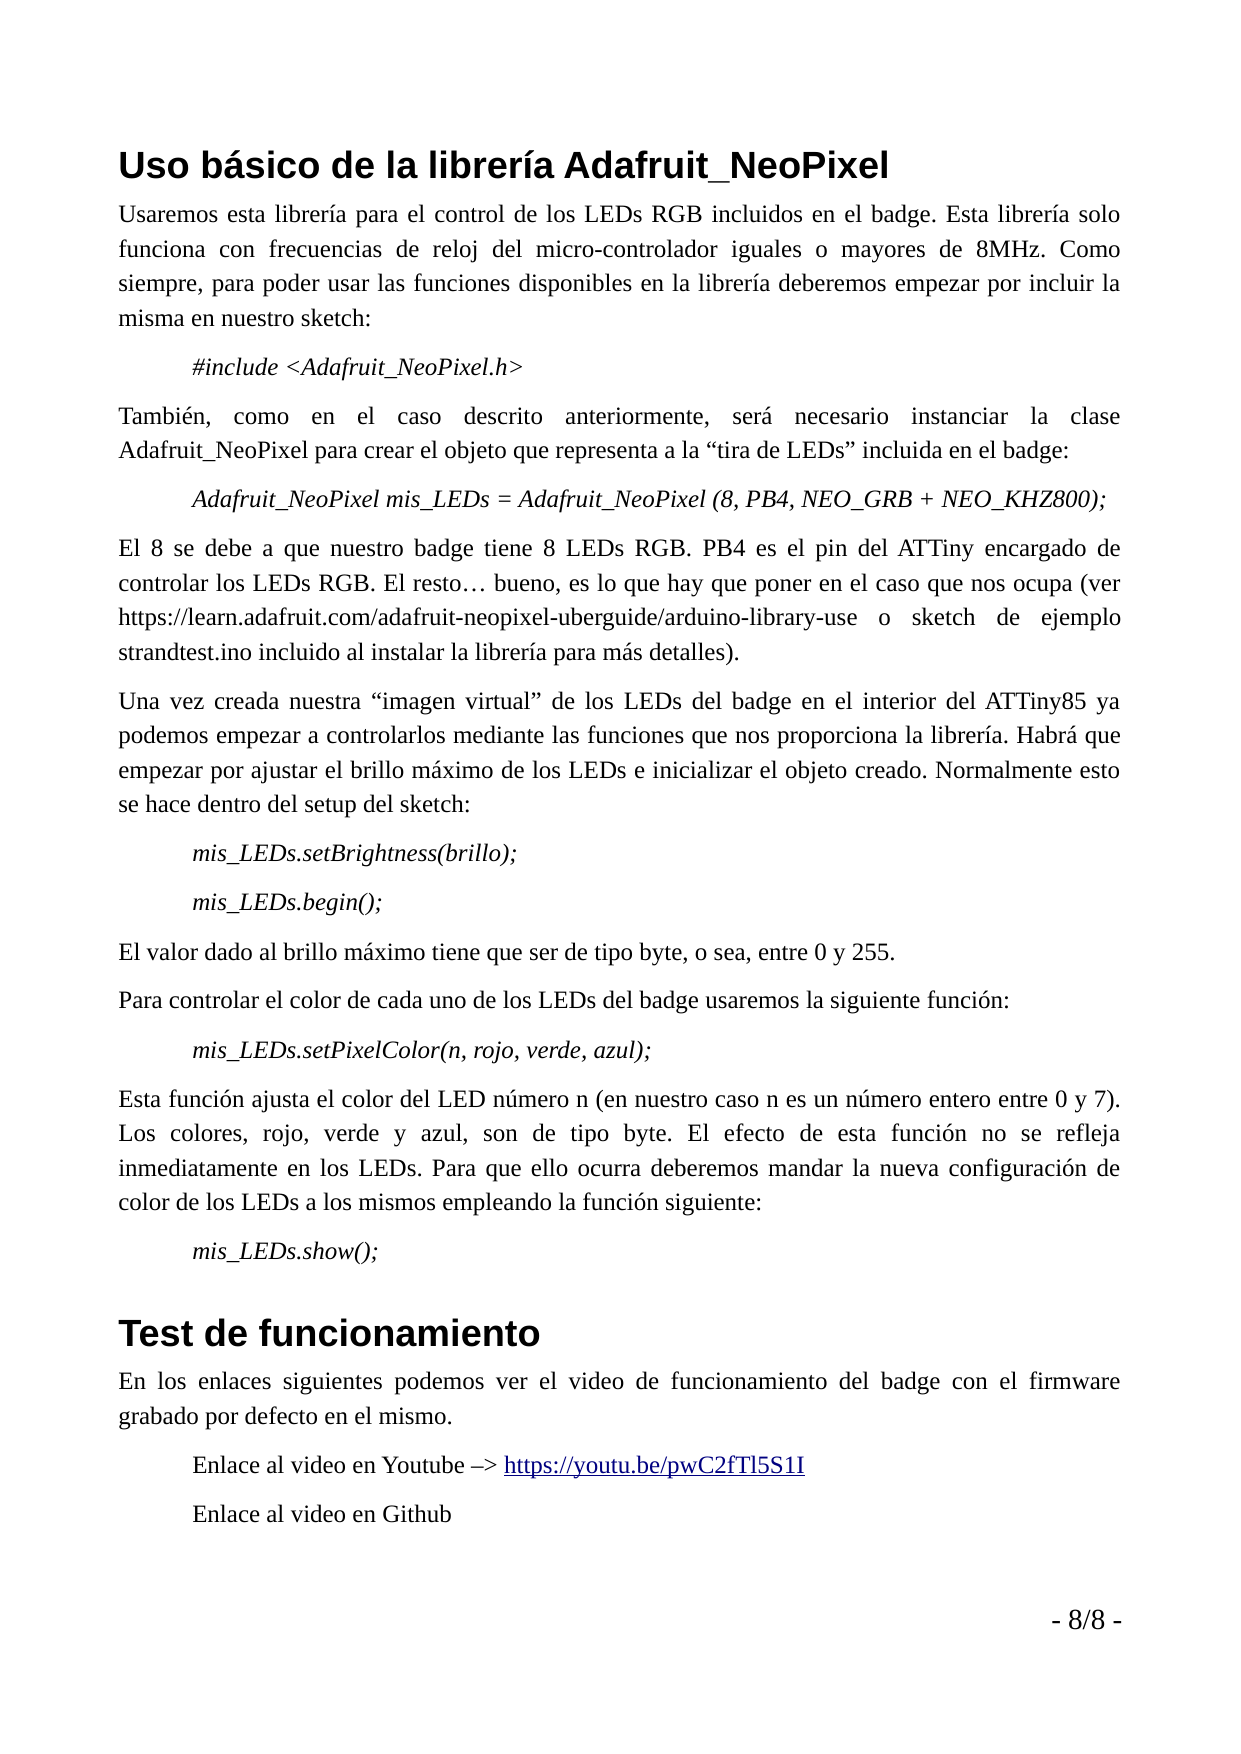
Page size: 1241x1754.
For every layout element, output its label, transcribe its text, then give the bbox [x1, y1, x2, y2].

text Esta función ajusta el color del LED número n (en nuestro caso n es un número entero entre 0 y 7). Los colores, rojo, verde y azul, son de tipo byte. El efecto de esta función no se refleja inmediatamente en los LEDs. Para que ello ocurra deberemos mandar la nueva configuración de color de los LEDs a los mismos empleando la función siguiente: [118, 1084, 1122, 1216]
text El 8 se debe a que nuestro badge tiene 8 LEDs RGB. PB4 es el pin del ATTiny encargado de controlar los LEDs RGB. El resto… bueno, es lo que hay que poner en el caso que nos ocupa (ver https://learn.adafruit.com/adafruit-neopixel-uberguide/arduino-library-use o sketch de ejemplo strandtest.ino incluido al instalar la librería para más detalles). [118, 533, 1122, 666]
text Enlace al video en Youtube –> https://youtu.be/pwC2fTl5S1I [118, 1450, 1122, 1479]
text mis_LEDs.setBrightness(brillo); [118, 838, 1122, 867]
text Usaremos esta librería para el control de los LEDs RGB incluidos en el badge. Esta librería solo funciona con frecuencias de reloj del micro-controlador iguales o mayores de 8MHz. Como siempre, para poder usar las funciones disponibles en la librería deberemos empezar por incluir la misma en nuestro sketch: [118, 199, 1122, 331]
text Adafruit_NeoPixel mis_LEDs = Adafruit_NeoPixel (8, PB4, NEO_GRB + NEO_KHZ800); [118, 484, 1122, 513]
text Enlace al video en Github [118, 1499, 1122, 1528]
text mis_LEDs.show(); [118, 1236, 1122, 1265]
text Una vez creada nuestra “imagen virtual” de los LEDs del badge en el interior del ATTiny85 ya podemos empezar a controlarlos mediante las funciones que nos proporciona la librería. Habrá que empezar por ajustar el brillo máximo de los LEDs e inicializar el objeto creado. Normalmente esto se hace dentro del setup del sketch: [118, 686, 1122, 818]
text #include <Adafruit_NeoPixel.h> [118, 352, 1122, 381]
text El valor dado al brillo máximo tiene que ser de tipo byte, o sea, entre 0 y 255. [118, 937, 1122, 965]
text mis_LEDs.setPixelColor(n, rojo, verde, azul); [118, 1035, 1122, 1063]
text Para controlar el color de cada uno de los LEDs del badge usaremos la siguiente función: [118, 986, 1122, 1014]
text mis_LEDs.begin(); [118, 887, 1122, 916]
subtitle Test de funcionamiento [118, 1310, 1122, 1354]
text En los enlaces siguientes podemos ver el video de funcionamiento del badge con el firmware grabado por defecto en el mismo. [118, 1366, 1122, 1430]
text También, como en el caso descrito anteriormente, será necesario instanciar la clase Adafruit_NeoPixel para crear el objeto que representa a la “tira de LEDs” incluida en el badge: [118, 401, 1122, 464]
subtitle Uso básico de la librería Adafruit_NeoPixel [118, 143, 1122, 187]
